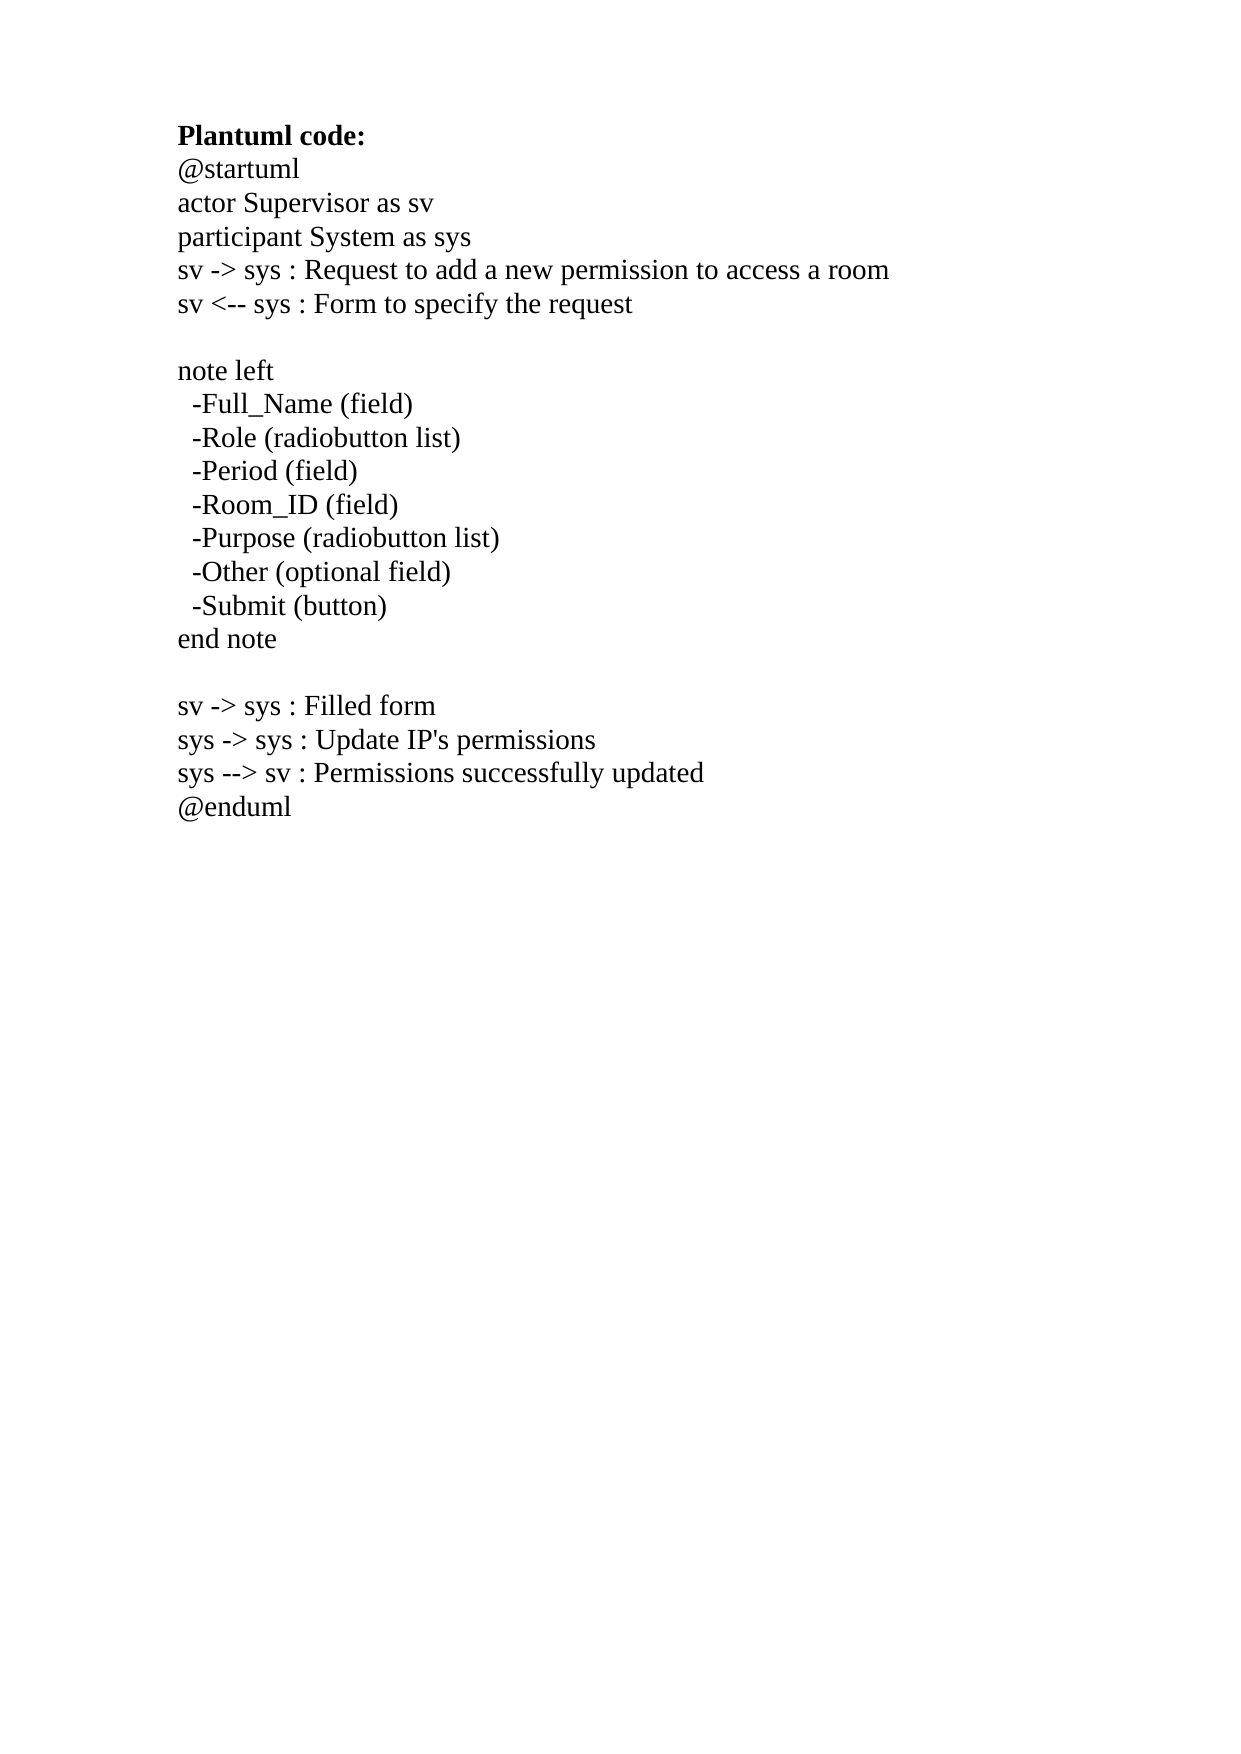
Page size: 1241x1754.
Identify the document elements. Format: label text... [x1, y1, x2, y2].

text -Full_Name (field) [177, 386, 1152, 420]
text note left [177, 353, 1152, 386]
text -Role (radiobutton list) [177, 420, 1152, 453]
text actor Supervisor as sv [177, 185, 1152, 219]
text end note [177, 621, 1152, 655]
text @startuml [177, 152, 1152, 185]
text sys -> sys : Update IP's permissions [177, 722, 1152, 755]
text sv -> sys : Request to add a new permission to access a room [177, 252, 1152, 286]
text -Submit (button) [177, 588, 1152, 621]
text @enduml [177, 789, 1152, 822]
text -Room_ID (field) [177, 487, 1152, 521]
text sv -> sys : Filled form [177, 688, 1152, 722]
text -Other (optional field) [177, 554, 1152, 588]
text participant System as sys [177, 219, 1152, 252]
text Plantuml code: [177, 118, 1152, 152]
text -Purpose (radiobutton list) [177, 521, 1152, 554]
text -Period (field) [177, 453, 1152, 487]
text sv <-- sys : Form to specify the request [177, 286, 1152, 319]
text sys --> sv : Permissions successfully updated [177, 755, 1152, 789]
